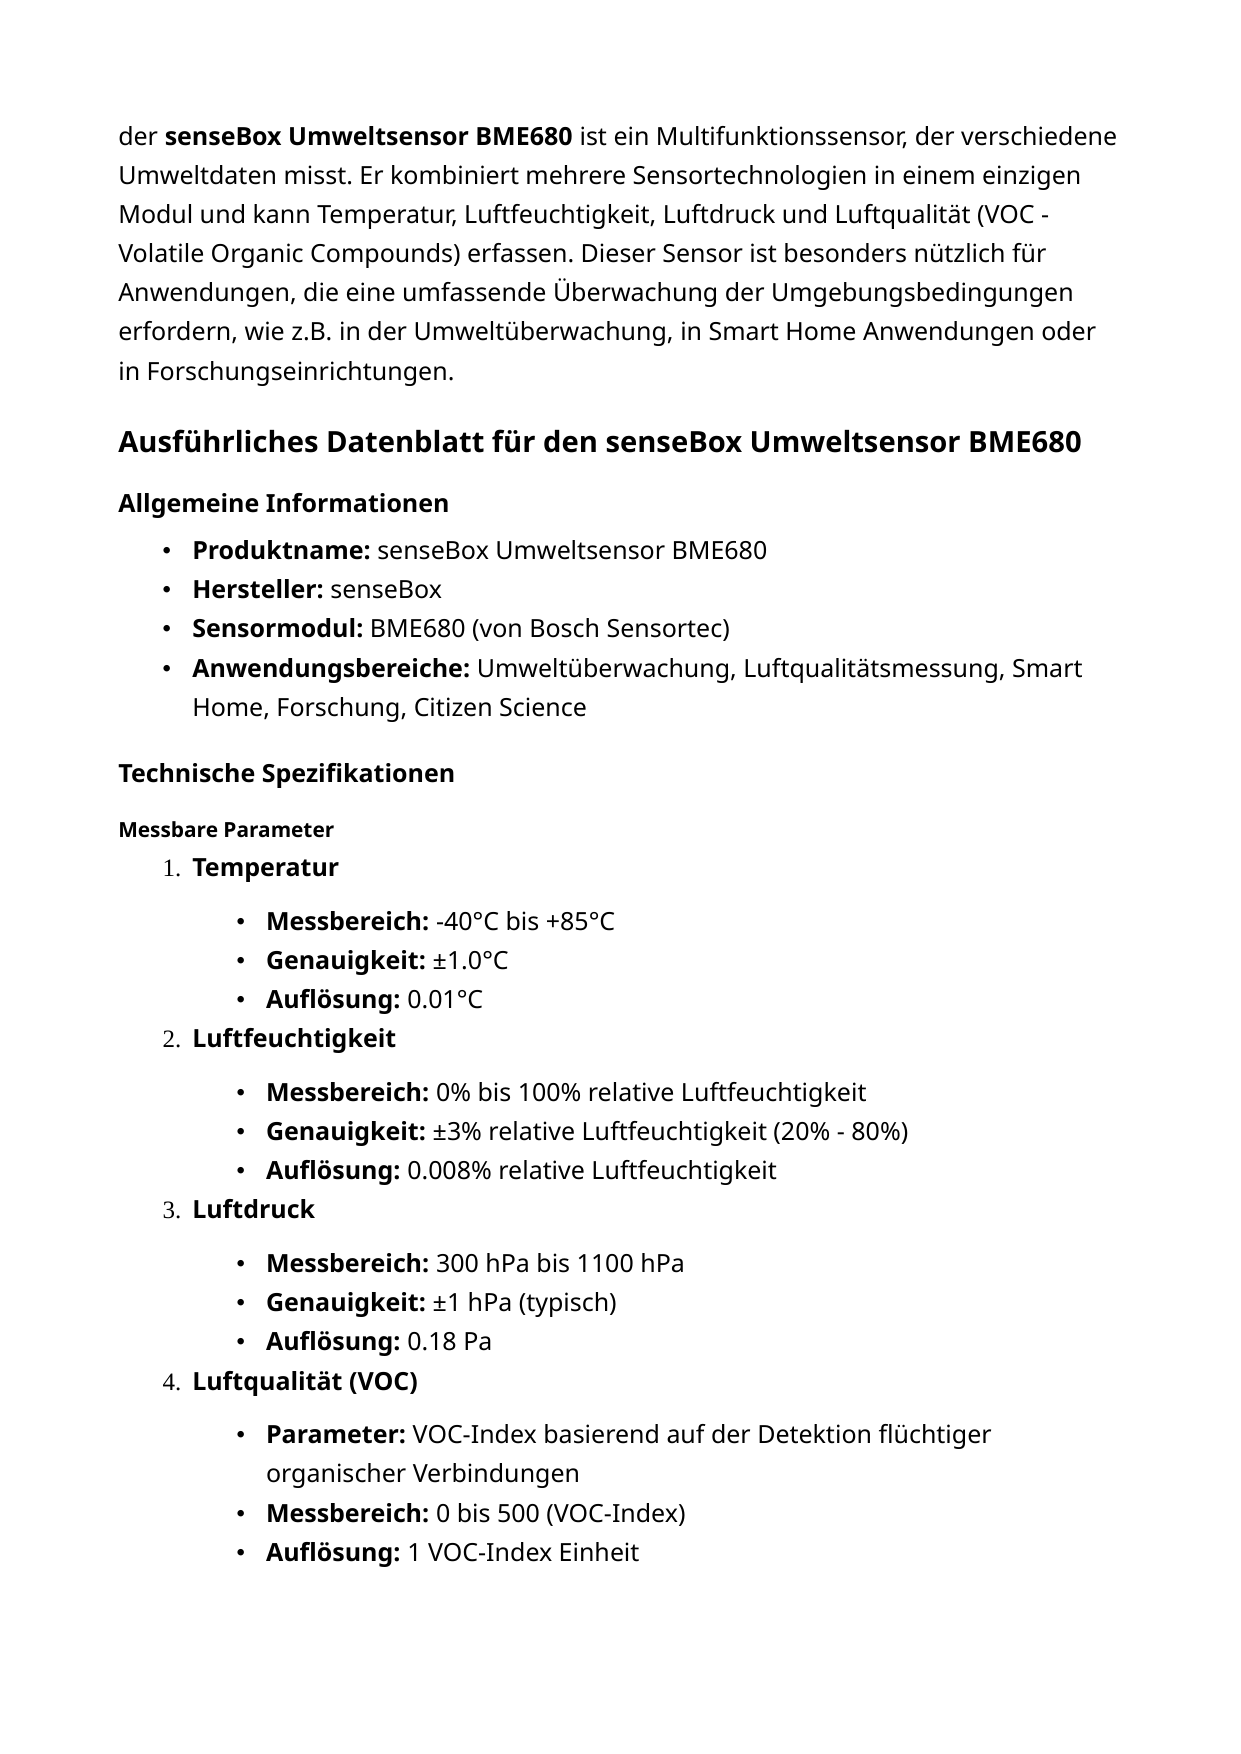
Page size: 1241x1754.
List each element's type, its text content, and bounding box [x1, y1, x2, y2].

text der senseBox Umweltsensor BME680 ist ein Multifunktionssensor, der verschiedene Umweltdaten misst. Er kombiniert mehrere Sensortechnologien in einem einzigen Modul und kann Temperatur, Luftfeuchtigkeit, Luftdruck und Luftqualität (VOC - Volatile Organic Compounds) erfassen. Dieser Sensor ist besonders nützlich für Anwendungen, die eine umfassende Überwachung der Umgebungsbedingungen erfordern, wie z.B. in der Umweltüberwachung, in Smart Home Anwendungen oder in Forschungseinrichtungen. [118, 118, 1122, 387]
list Parameter: VOC-Index basierend auf der Detektion flüchtiger organischer Verbindungen [236, 1417, 1122, 1490]
list Anwendungsbereiche: Umweltüberwachung, Luftqualitätsmessung, Smart Home, Forschung, Citizen Science [162, 650, 1122, 723]
subtitle Allgemeine Informationen [118, 486, 1122, 520]
list Auflösung: 0.008% relative Luftfeuchtigkeit [236, 1153, 1122, 1187]
subtitle Ausführliches Datenblatt für den senseBox Umweltsensor BME680 [118, 421, 1122, 461]
list Genauigkeit: ±1 hPa (typisch) [236, 1285, 1122, 1319]
list Luftqualität (VOC) [162, 1363, 1122, 1397]
list Messbereich: -40°C bis +85°C [236, 903, 1122, 937]
list Luftdruck [162, 1192, 1122, 1226]
list Auflösung: 0.18 Pa [236, 1324, 1122, 1358]
list Temperatur [162, 849, 1122, 883]
list Sensormodul: BME680 (von Bosch Sensortec) [162, 611, 1122, 645]
list Luftfeuchtigkeit [162, 1021, 1122, 1055]
list Produktname: senseBox Umweltsensor BME680 [162, 533, 1122, 567]
list Auflösung: 1 VOC-Index Einheit [236, 1534, 1122, 1568]
list Auflösung: 0.01°C [236, 981, 1122, 1016]
list Hersteller: senseBox [162, 572, 1122, 606]
list Messbereich: 0 bis 500 (VOC-Index) [236, 1495, 1122, 1529]
subtitle Technische Spezifikationen [118, 756, 1122, 790]
list Genauigkeit: ±3% relative Luftfeuchtigkeit (20% - 80%) [236, 1113, 1122, 1148]
list Genauigkeit: ±1.0°C [236, 942, 1122, 976]
subtitle Messbare Parameter [118, 815, 1122, 843]
list Messbereich: 300 hPa bis 1100 hPa [236, 1246, 1122, 1280]
list Messbereich: 0% bis 100% relative Luftfeuchtigkeit [236, 1074, 1122, 1108]
